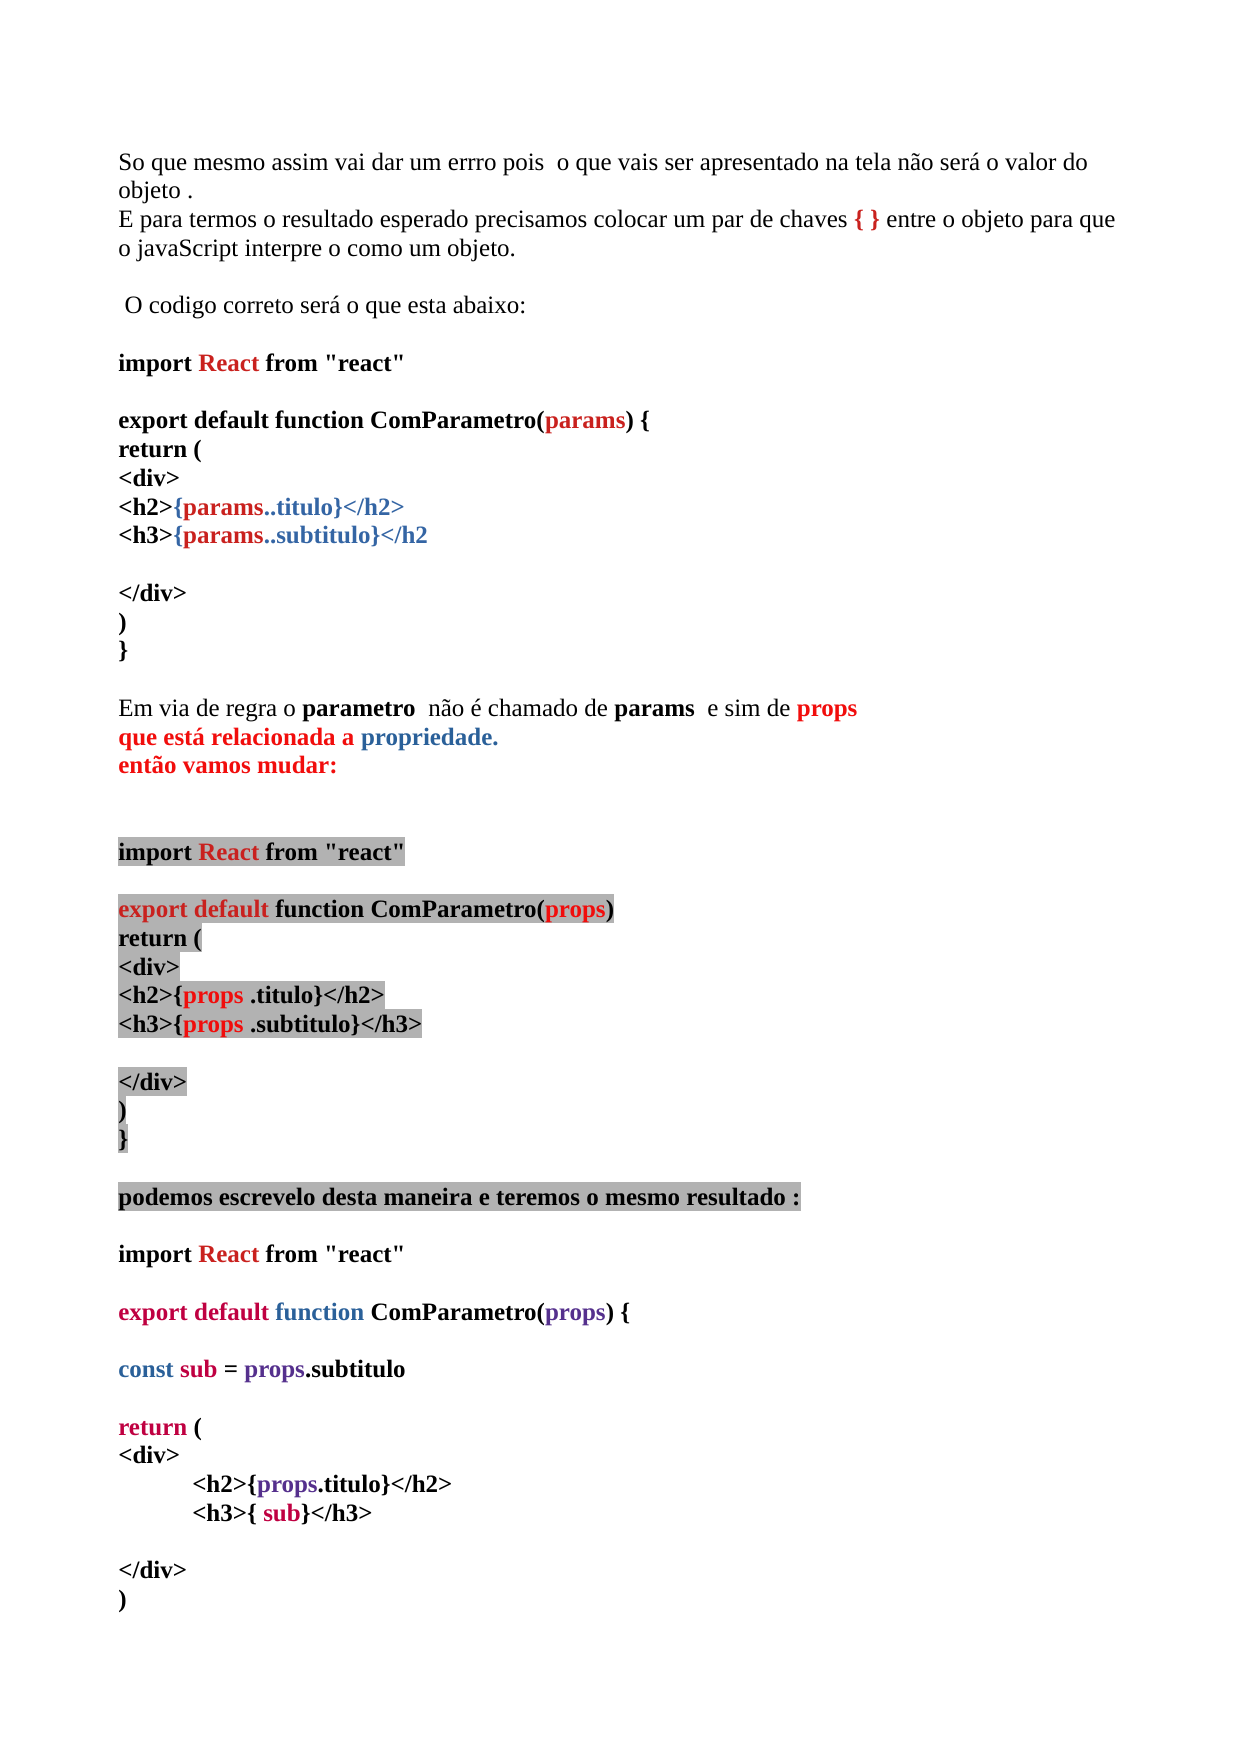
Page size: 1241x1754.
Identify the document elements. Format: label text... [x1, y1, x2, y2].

text ) [118, 1584, 1122, 1613]
text } [118, 1124, 1122, 1153]
text </div> [118, 578, 1122, 607]
text <div> [118, 1441, 1122, 1469]
text export default function ComParametro(params) { [118, 406, 1122, 434]
text export default function ComParametro(props) [118, 894, 1122, 923]
text <h3>{params..subtitulo}</h2 [118, 521, 1122, 549]
text import React from "react" [118, 348, 1122, 377]
text que está relacionada a propriedade. [118, 722, 1122, 751]
text </div> [118, 1067, 1122, 1096]
text então vamos mudar: [118, 751, 1122, 779]
text ) [118, 1096, 1122, 1124]
text <div> [118, 952, 1122, 981]
text E para termos o resultado esperado precisamos colocar um par de chaves { } entre o objeto para que o javaScript interpre o como um objeto. [118, 204, 1122, 262]
text <h2>{props.titulo}</h2> [118, 1469, 1122, 1498]
text <h2>{params..titulo}</h2> [118, 492, 1122, 521]
text return ( [118, 923, 1122, 952]
text O codigo correto será o que esta abaixo: [118, 291, 1122, 319]
text return ( [118, 1412, 1122, 1441]
text } [118, 636, 1122, 664]
text <h3>{props .subtitulo}</h3> [118, 1009, 1122, 1038]
text import React from "react" [118, 837, 1122, 866]
text import React from "react" [118, 1239, 1122, 1268]
text <div> [118, 463, 1122, 492]
text return ( [118, 434, 1122, 463]
text ) [118, 607, 1122, 636]
text <h3>{ sub}</h3> [118, 1498, 1122, 1527]
text podemos escrevelo desta maneira e teremos o mesmo resultado : [118, 1182, 1122, 1211]
text </div> [118, 1556, 1122, 1584]
text Em via de regra o parametro não é chamado de params e sim de props [118, 693, 1122, 722]
text export default function ComParametro(props) { [118, 1297, 1122, 1326]
text <h2>{props .titulo}</h2> [118, 981, 1122, 1009]
text const sub = props.subtitulo [118, 1354, 1122, 1383]
text So que mesmo assim vai dar um errro pois o que vais ser apresentado na tela não será o valor do objeto . [118, 147, 1122, 204]
